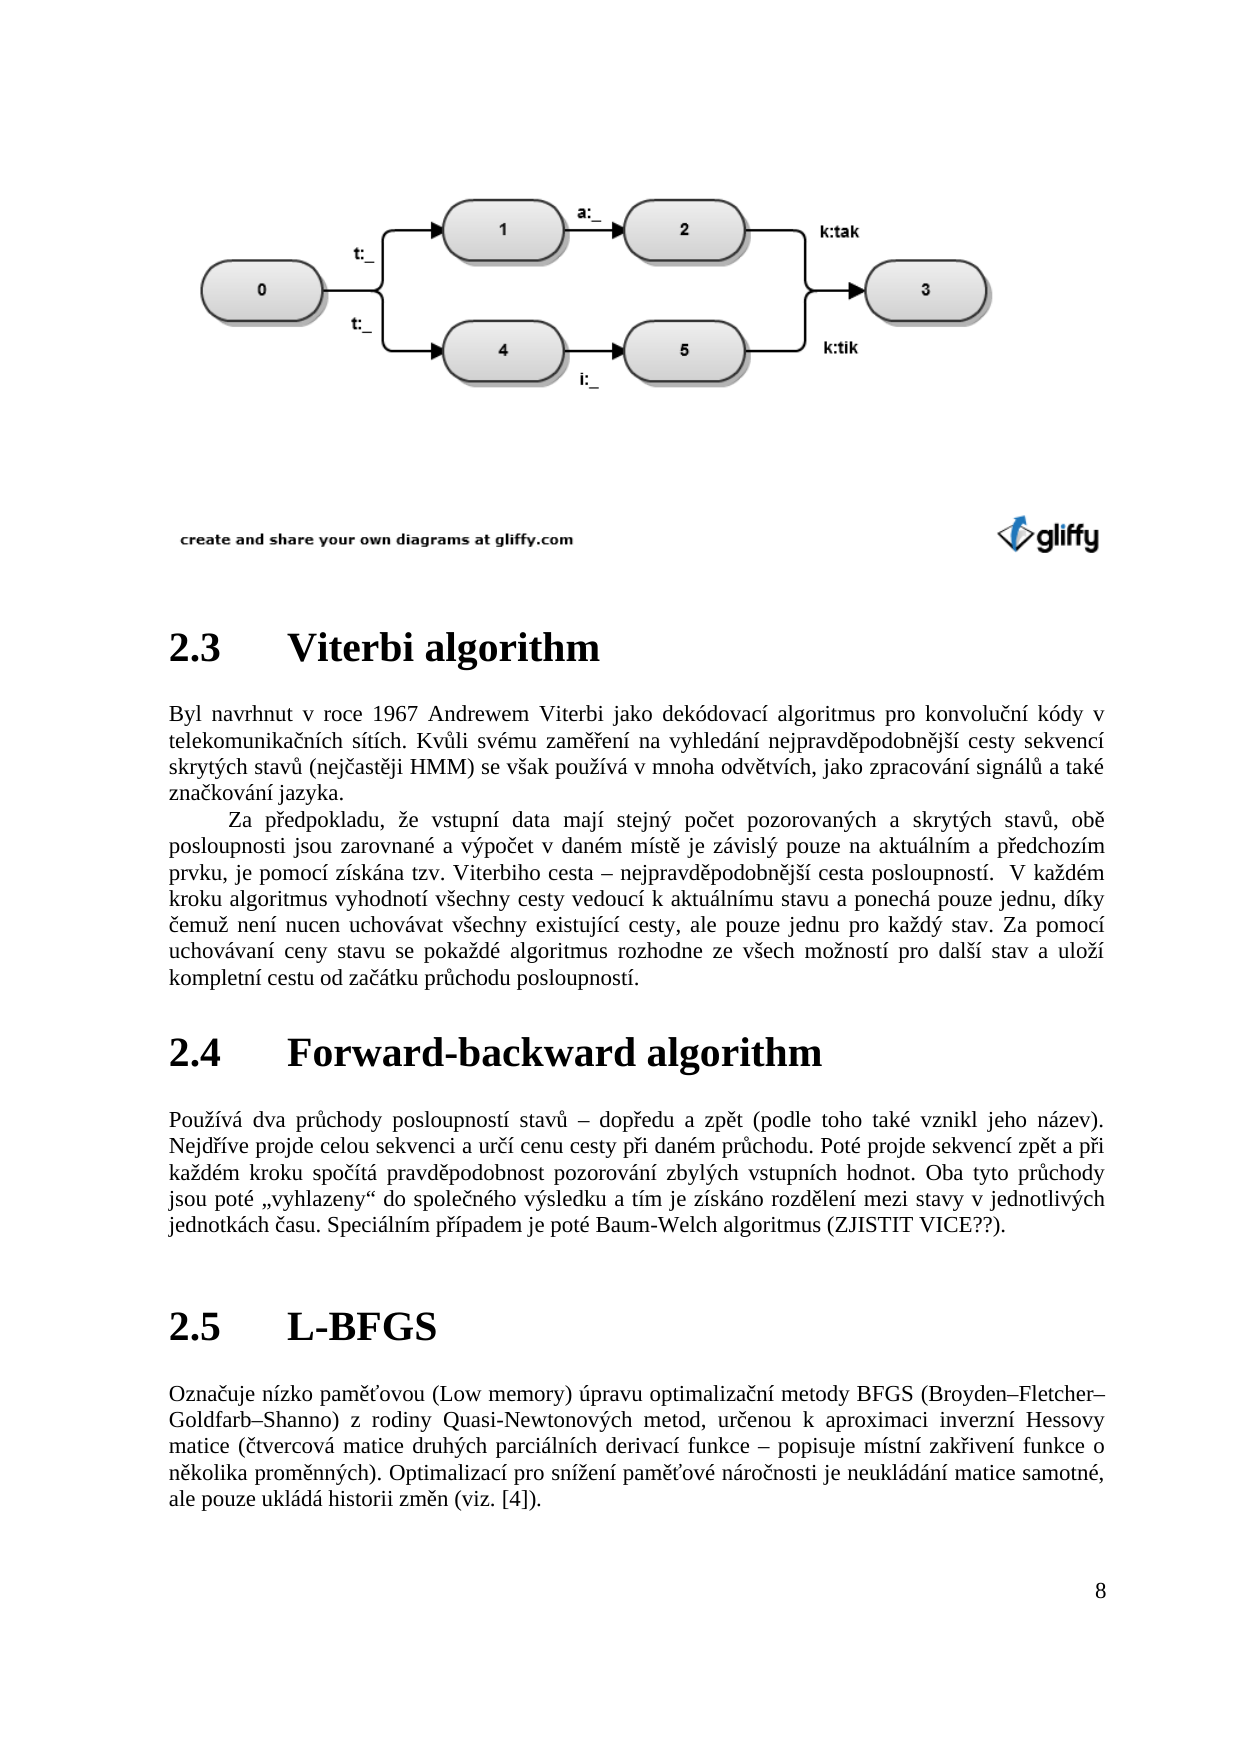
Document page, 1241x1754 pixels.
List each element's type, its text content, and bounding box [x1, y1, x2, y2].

text Používá dva průchody posloupností stavů – dopředu a zpět (podle toho také vznikl jeho název). Nejdříve projde celou sekvenci a určí cenu cesty při daném průchodu. Poté projde sekvencí zpět a při každém kroku spočítá pravděpodobnost pozorování zbylých vstupních hodnot. Oba tyto průchody jsou poté „vyhlazeny“ do společného výsledku a tím je získáno rozdělení mezi stavy v jednotlivých jednotkách času. Speciálním případem je poté Baum-Welch algoritmus (ZJISTIT VICE??). [169, 1106, 1106, 1238]
subtitle L-BFGS [169, 1302, 1106, 1349]
text Označuje nízko paměťovou (Low memory) úpravu optimalizační metody BFGS (Broyden–Fletcher–Goldfarb–Shanno) z rodiny Quasi-Newtonových metod, určenou k aproximaci inverzní Hessovy matice (čtvercová matice druhých parciálních derivací funkce – popisuje místní zakřivení funkce o několika proměnných). Optimalizací pro snížení paměťové náročnosti je neukládání matice samotné, ale pouze ukládá historii změn (viz. [4]). [169, 1380, 1106, 1511]
text Byl navrhnut v roce 1967 Andrewem Viterbi jako dekódovací algoritmus pro konvoluční kódy v telekomunikačních sítích. Kvůli svému zaměření na vyhledání nejpravděpodobnější cesty sekvencí skrytých stavů (nejčastěji HMM) se však používá v mnoha odvětvích, jako zpracování signálů a také značkování jazyka. [169, 700, 1106, 806]
picture [168, 147, 1107, 559]
subtitle Viterbi algorithm [169, 622, 1106, 670]
text Za předpokladu, že vstupní data mají stejný počet pozorovaných a skrytých stavů, obě posloupnosti jsou zarovnané a výpočet v daném místě je závislý pouze na aktuálním a předchozím prvku, je pomocí získána tzv. Viterbiho cesta – nejpravděpodobnější cesta posloupností. V každém kroku algoritmus vyhodnotí všechny cesty vedoucí k aktuálnímu stavu a ponechá pouze jednu, díky čemuž není nucen uchovávat všechny existující cesty, ale pouze jednu pro každý stav. Za pomocí uchovávaní ceny stavu se pokaždé algoritmus rozhodne ze všech možností pro další stav a uloží kompletní cestu od začátku průchodu posloupností. [169, 806, 1106, 990]
subtitle Forward-backward algorithm [169, 1028, 1106, 1076]
